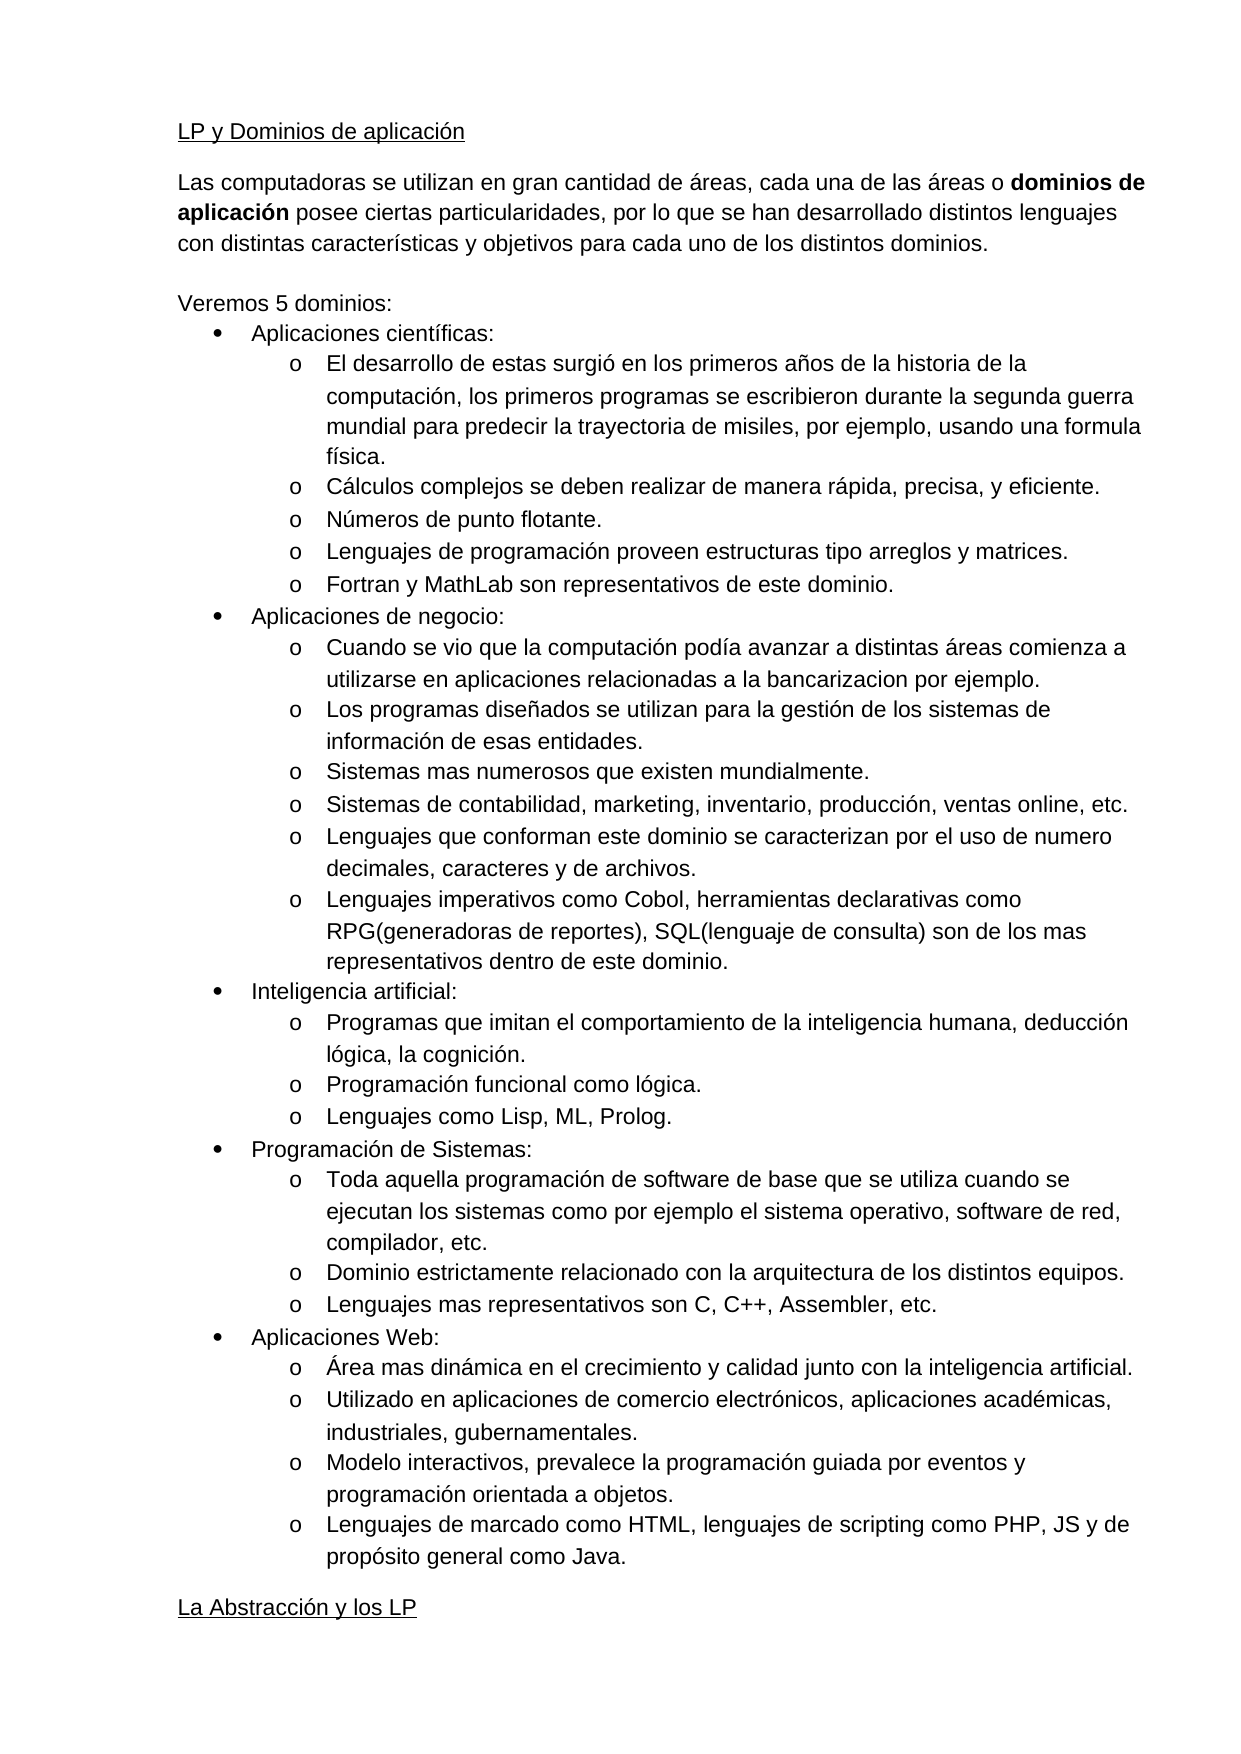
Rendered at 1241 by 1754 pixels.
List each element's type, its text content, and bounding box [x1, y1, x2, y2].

list Área mas dinámica en el crecimiento y calidad junto con la inteligencia artificial. [288, 1354, 1152, 1382]
list Programación funcional como lógica. [288, 1071, 1152, 1099]
list Modelo interactivos, prevalece la programación guiada por eventos y programación orientada a objetos. [288, 1449, 1152, 1507]
list Lenguajes que conforman este dominio se caracterizan por el uso de numero decimales, caracteres y de archivos. [288, 823, 1152, 882]
list Cuando se vio que la computación podía avanzar a distintas áreas comienza a utilizarse en aplicaciones relacionadas a la bancarizacion por ejemplo. [288, 633, 1152, 692]
list Aplicaciones científicas: [213, 320, 1152, 347]
list El desarrollo de estas surgió en los primeros años de la historia de la computación, los primeros programas se escribieron durante la segunda guerra mundial para predecir la trayectoria de misiles, por ejemplo, usando una formula física. [288, 350, 1152, 469]
list Los programas diseñados se utilizan para la gestión de los sistemas de información de esas entidades. [288, 696, 1152, 754]
list Toda aquella programación de software de base que se utiliza cuando se ejecutan los sistemas como por ejemplo el sistema operativo, software de red, compilador, etc. [288, 1166, 1152, 1255]
list Cálculos complejos se deben realizar de manera rápida, precisa, y eficiente. [288, 473, 1152, 502]
list Fortran y MathLab son representativos de este dominio. [288, 571, 1152, 599]
list Inteligencia artificial: [213, 978, 1152, 1004]
list Lenguajes de marcado como HTML, lenguajes de scripting como PHP, JS y de propósito general como Java. [288, 1511, 1152, 1570]
list Programas que imitan el comportamiento de la inteligencia humana, deducción lógica, la cognición. [288, 1008, 1152, 1067]
list Lenguajes de programación proveen estructuras tipo arreglos y matrices. [288, 538, 1152, 567]
list Aplicaciones de negocio: [213, 603, 1152, 629]
text La Abstracción y los LP [177, 1594, 1152, 1621]
text LP y Dominios de aplicación [177, 118, 1152, 144]
list Las computadoras se utilizan en gran cantidad de áreas, cada una de las áreas o dominios de aplicación posee ciertas particularidades, por lo que se han desarrollado distintos lenguajes con distintas características y objetivos para cada uno de los distintos dominios. [177, 169, 1152, 256]
list Lenguajes como Lisp, ML, Prolog. [288, 1103, 1152, 1132]
list Dominio estrictamente relacionado con la arquitectura de los distintos equipos. [288, 1259, 1152, 1287]
list Programación de Sistemas: [213, 1136, 1152, 1162]
list Sistemas mas numerosos que existen mundialmente. [288, 758, 1152, 787]
list Sistemas de contabilidad, marketing, inventario, producción, ventas online, etc. [288, 791, 1152, 819]
list Utilizado en aplicaciones de comercio electrónicos, aplicaciones académicas, industriales, gubernamentales. [288, 1386, 1152, 1445]
list Aplicaciones Web: [213, 1324, 1152, 1350]
list Lenguajes imperativos como Cobol, herramientas declarativas como RPG(generadoras de reportes), SQL(lenguaje de consulta) son de los mas representativos dentro de este dominio. [288, 886, 1152, 974]
list Lenguajes mas representativos son C, C++, Assembler, etc. [288, 1291, 1152, 1319]
list Veremos 5 dominios: [177, 290, 1152, 316]
list Números de punto flotante. [288, 506, 1152, 534]
